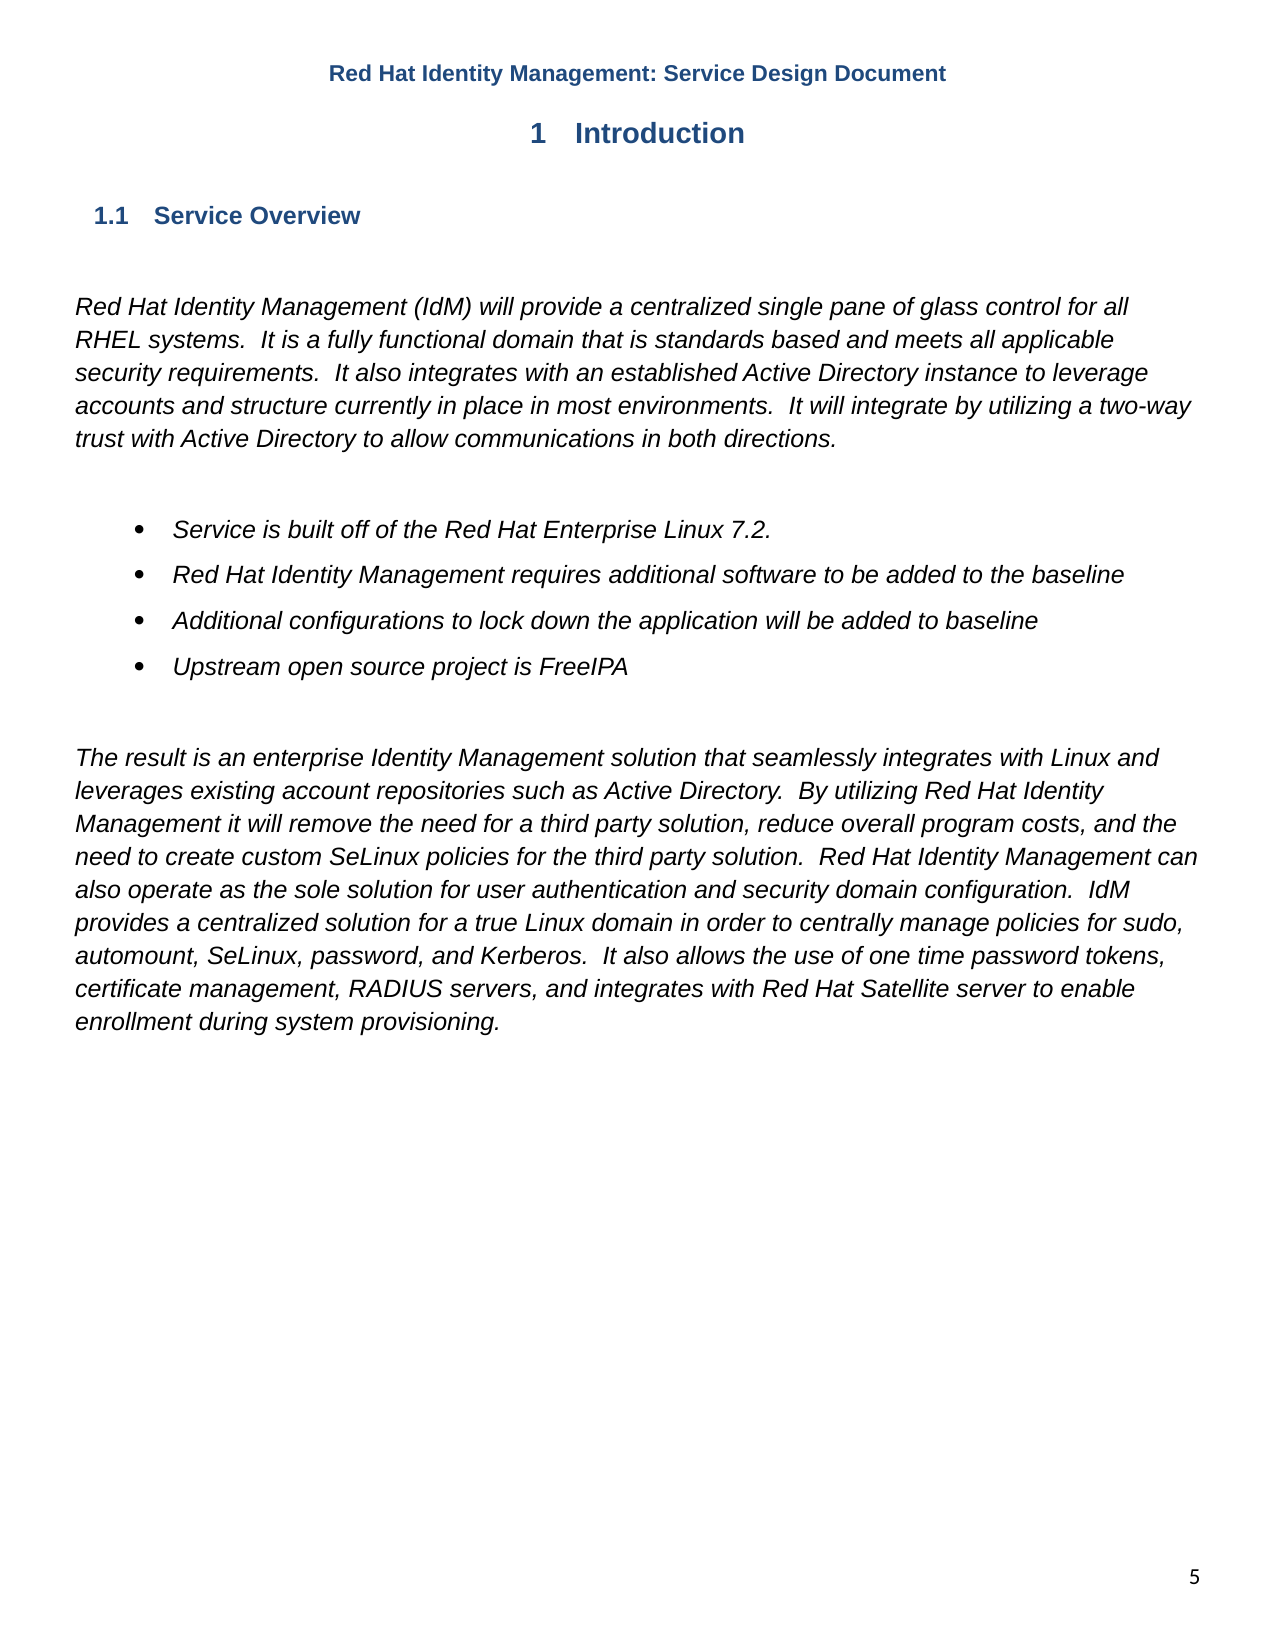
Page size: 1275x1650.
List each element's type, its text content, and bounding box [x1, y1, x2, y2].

text Red Hat Identity Management (IdM) will provide a centralized single pane of glass control for all RHEL systems. It is a fully functional domain that is standards based and meets all applicable security requirements. It also integrates with an established Active Directory instance to leverage accounts and structure currently in place in most environments. It will integrate by utilizing a two-way trust with Active Directory to allow communications in both directions. [75, 292, 1200, 452]
subtitle Introduction [75, 117, 1200, 150]
list Service is built off of the Red Hat Enterprise Linux 7.2. [135, 515, 1200, 544]
text The result is an enterprise Identity Management solution that seamlessly integrates with Linux and leverages existing account repositories such as Active Directory. By utilizing Red Hat Identity Management it will remove the need for a third party solution, reduce overall program costs, and the need to create custom SeLinux policies for the third party solution. Red Hat Identity Management can also operate as the sole solution for user authentication and security domain configuration. IdM provides a centralized solution for a true Linux domain in order to centrally manage policies for sudo, automount, SeLinux, password, and Kerberos. It also allows the use of one time password tokens, certificate management, RADIUS servers, and integrates with Red Hat Satellite server to enable enrollment during system provisioning. [75, 743, 1200, 1036]
list Additional configurations to lock down the application will be added to baseline [135, 606, 1200, 635]
list Upstream open source project is FreeIPA [135, 652, 1200, 681]
list Red Hat Identity Management requires additional software to be added to the baseline [135, 560, 1200, 589]
subtitle Service Overview [94, 201, 1200, 229]
